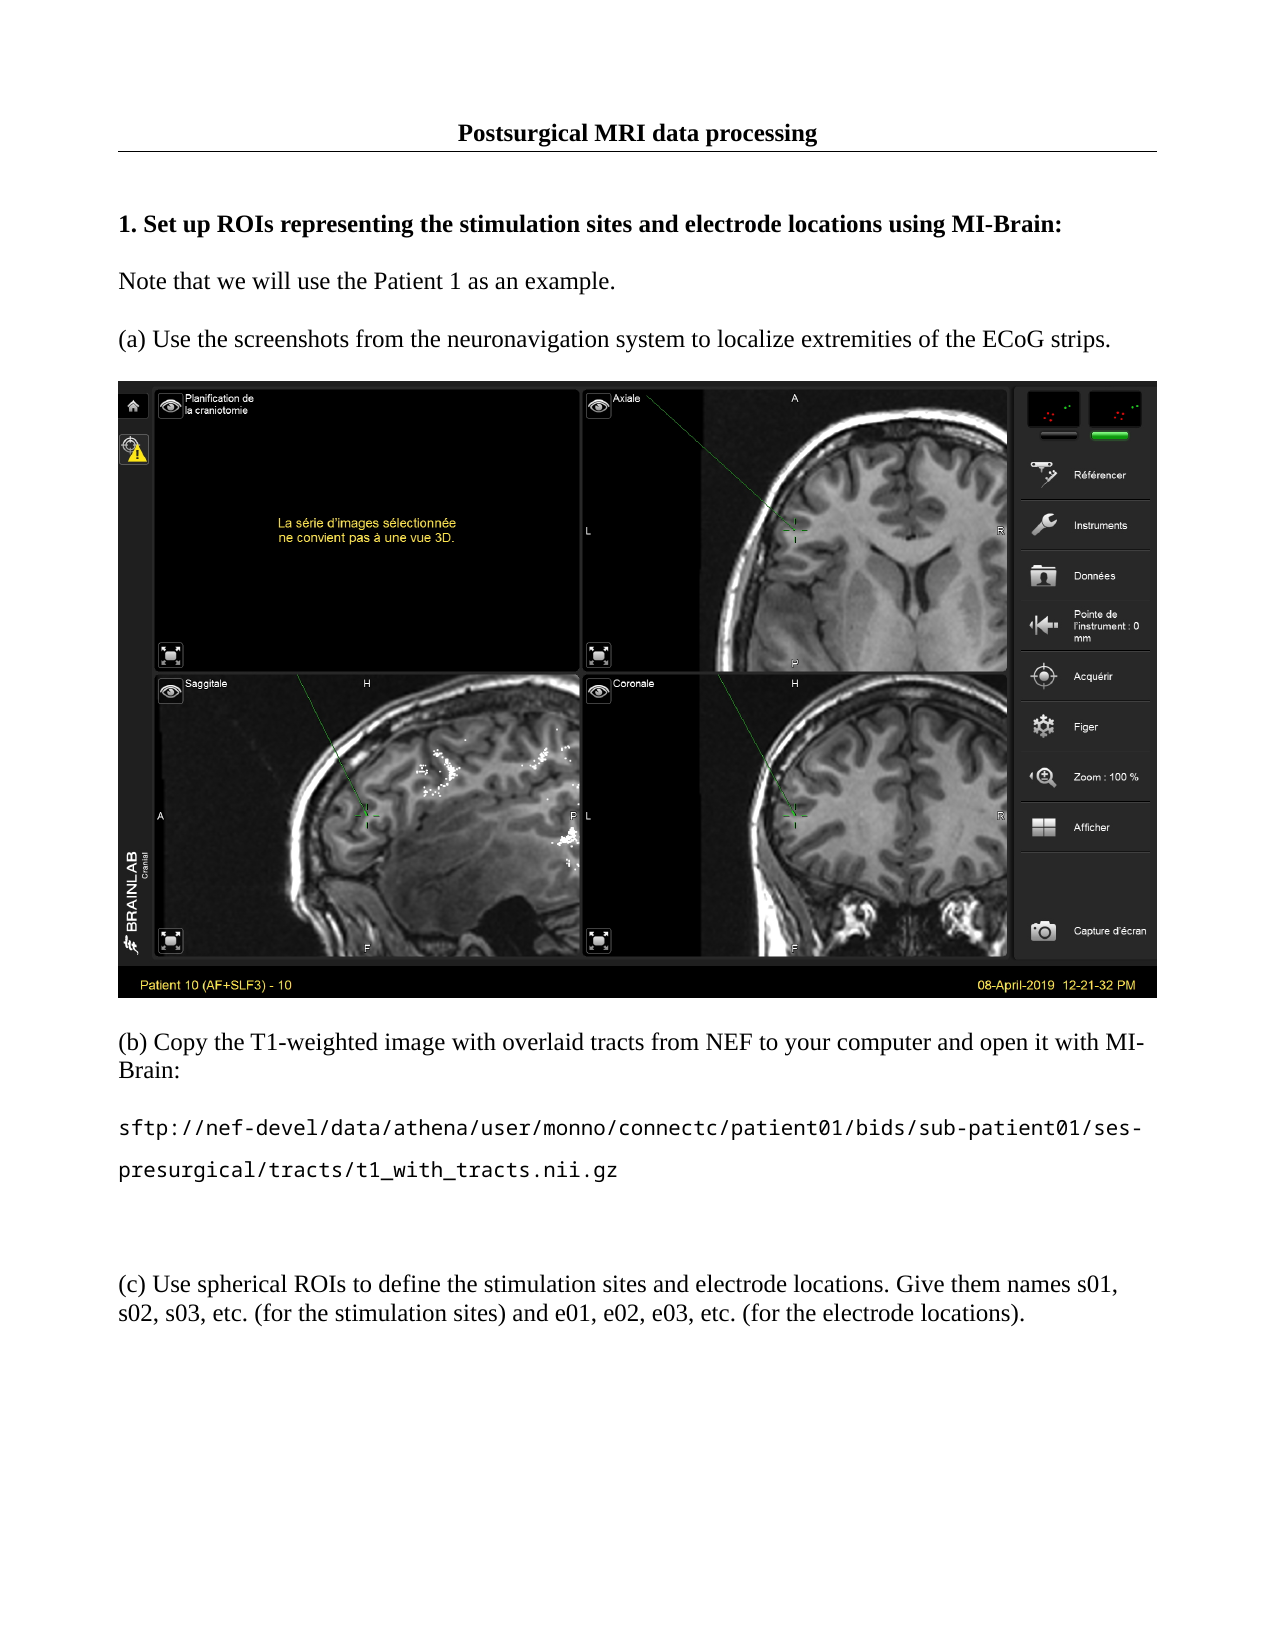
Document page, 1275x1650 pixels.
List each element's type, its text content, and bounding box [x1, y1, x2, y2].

text Note that we will use the Patient 1 as an example. [118, 266, 1157, 295]
text sftp://nef-devel/data/athena/user/monno/connectc/patient01/bids/sub-patient01/ses-presurgical/tracts/t1_with_tracts.nii.gz [118, 1113, 1157, 1184]
picture [118, 381, 1157, 998]
text (a) Use the screenshots from the neuronavigation system to localize extremities of the ECoG strips. [118, 324, 1157, 353]
text 1. Set up ROIs representing the stimulation sites and electrode locations using MI-Brain: [118, 209, 1157, 238]
text (b) Copy the T1-weighted image with overlaid tracts from NEF to your computer and open it with MI-Brain: [118, 1027, 1157, 1084]
text Postsurgical MRI data processing [118, 118, 1157, 151]
text (c) Use spherical ROIs to define the stimulation sites and electrode locations. Give them names s01, s02, s03, etc. (for the stimulation sites) and e01, e02, e03, etc. (for the electrode locations). [118, 1269, 1157, 1327]
